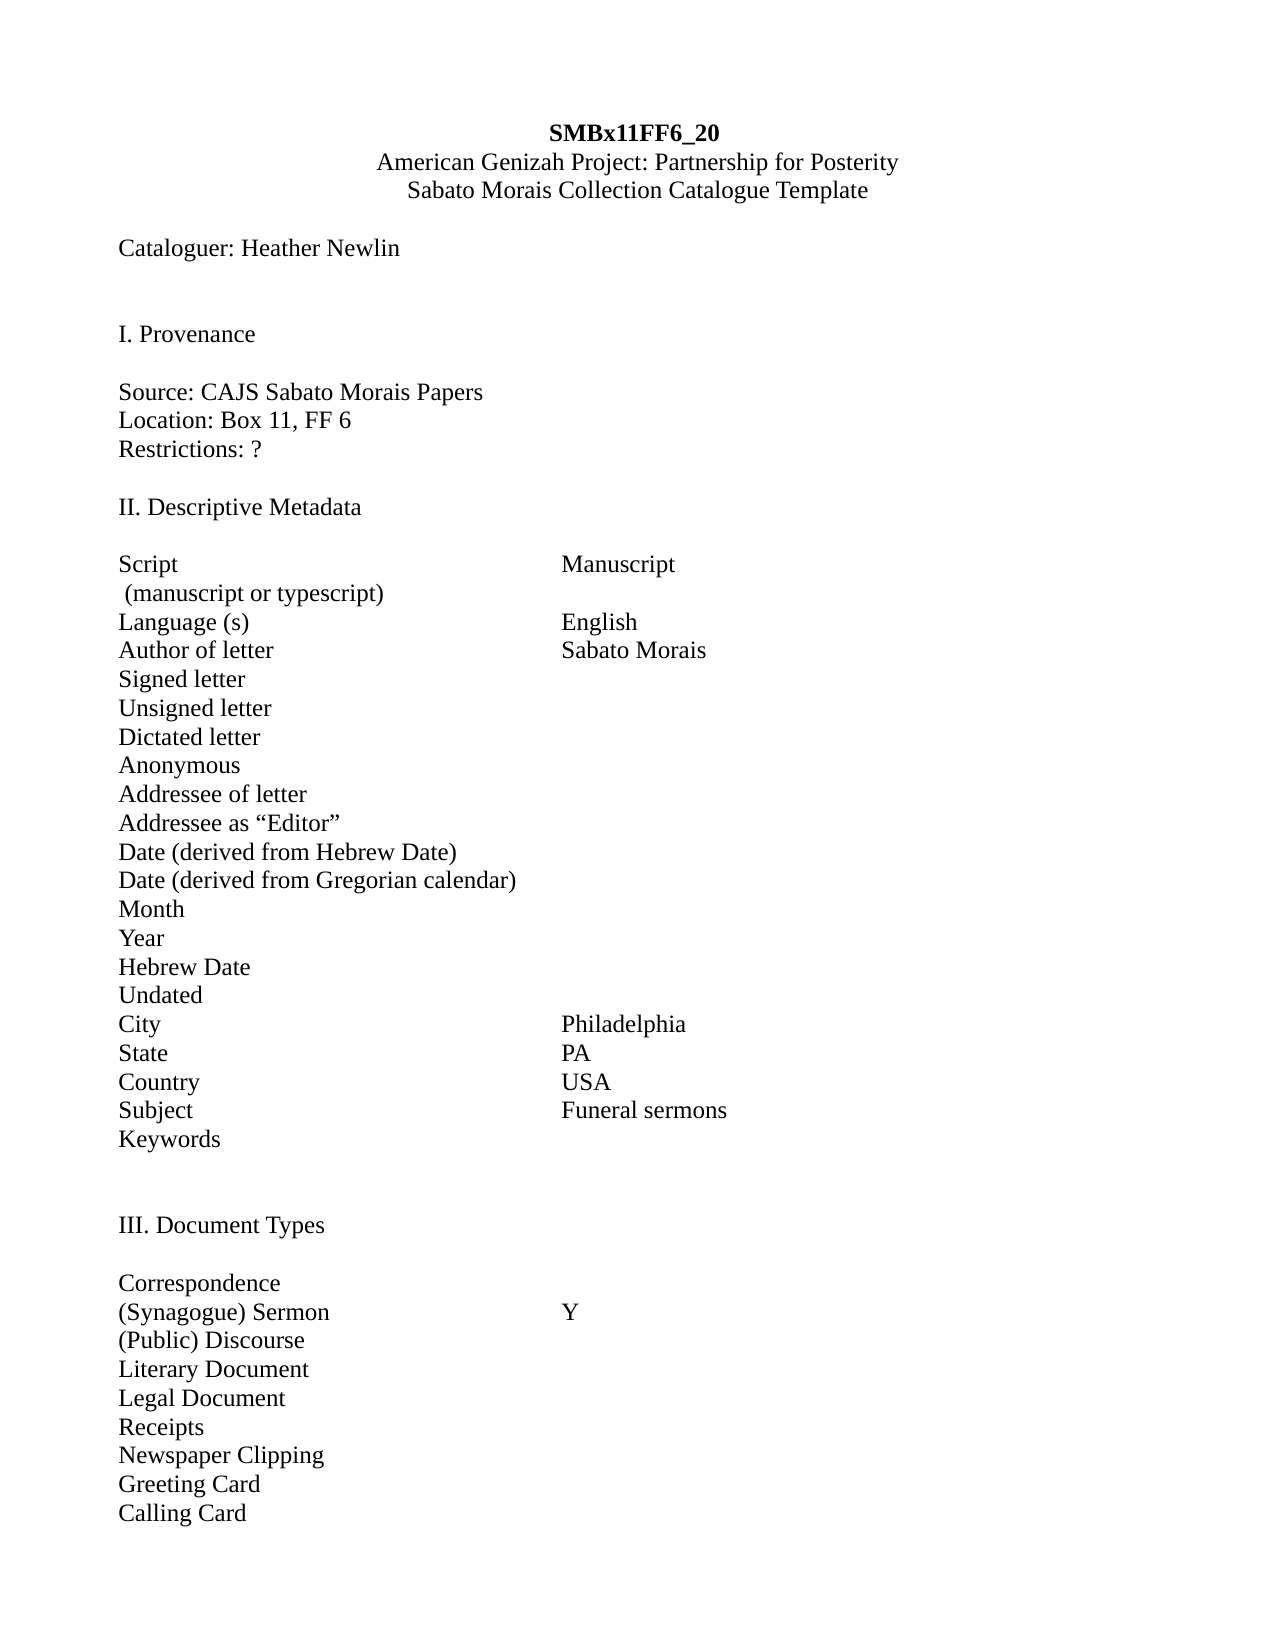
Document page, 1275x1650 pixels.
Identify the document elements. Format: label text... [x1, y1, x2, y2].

text Receipts [118, 1412, 1157, 1441]
text Country USA [118, 1067, 1157, 1096]
text Sabato Morais Collection Catalogue Template [118, 176, 1157, 204]
text I. Provenance [118, 319, 1157, 348]
text Literary Document [118, 1354, 1157, 1383]
text III. Document Types [118, 1211, 1157, 1239]
text Restrictions: ? [118, 434, 1157, 463]
text Location: Box 11, FF 6 [118, 406, 1157, 434]
text Undated [118, 981, 1157, 1009]
text (manuscript or typescript) [118, 578, 1157, 607]
text (Synagogue) Sermon Y [118, 1297, 1157, 1326]
text American Genizah Project: Partnership for Posterity [118, 147, 1157, 176]
text (Public) Discourse [118, 1326, 1157, 1354]
text SMBx11FF6_20 [118, 118, 1157, 147]
text Greeting Card [118, 1469, 1157, 1498]
text Legal Document [118, 1383, 1157, 1412]
text II. Descriptive Metadata [118, 492, 1157, 521]
text State PA [118, 1038, 1157, 1067]
text Author of letter Sabato Morais [118, 636, 1157, 664]
text Date (derived from Gregorian calendar) [118, 866, 1157, 894]
text Date (derived from Hebrew Date) [118, 837, 1157, 866]
text Newspaper Clipping [118, 1441, 1157, 1469]
text Script Manuscript [118, 549, 1157, 578]
text Hebrew Date [118, 952, 1157, 981]
text Month [118, 894, 1157, 923]
text Source: CAJS Sabato Morais Papers [118, 377, 1157, 406]
text Unsigned letter [118, 693, 1157, 722]
text Subject Funeral sermons [118, 1096, 1157, 1124]
text Year [118, 923, 1157, 952]
text Calling Card [118, 1498, 1157, 1527]
text Dictated letter [118, 722, 1157, 751]
text Language (s) English [118, 607, 1157, 636]
text Keywords [118, 1124, 1157, 1153]
text Addressee as “Editor” [118, 808, 1157, 837]
text Correspondence [118, 1268, 1157, 1297]
text Cataloguer: Heather Newlin [118, 233, 1157, 262]
text Signed letter [118, 664, 1157, 693]
text City Philadelphia [118, 1009, 1157, 1038]
text Addressee of letter [118, 779, 1157, 808]
text Anonymous [118, 751, 1157, 779]
